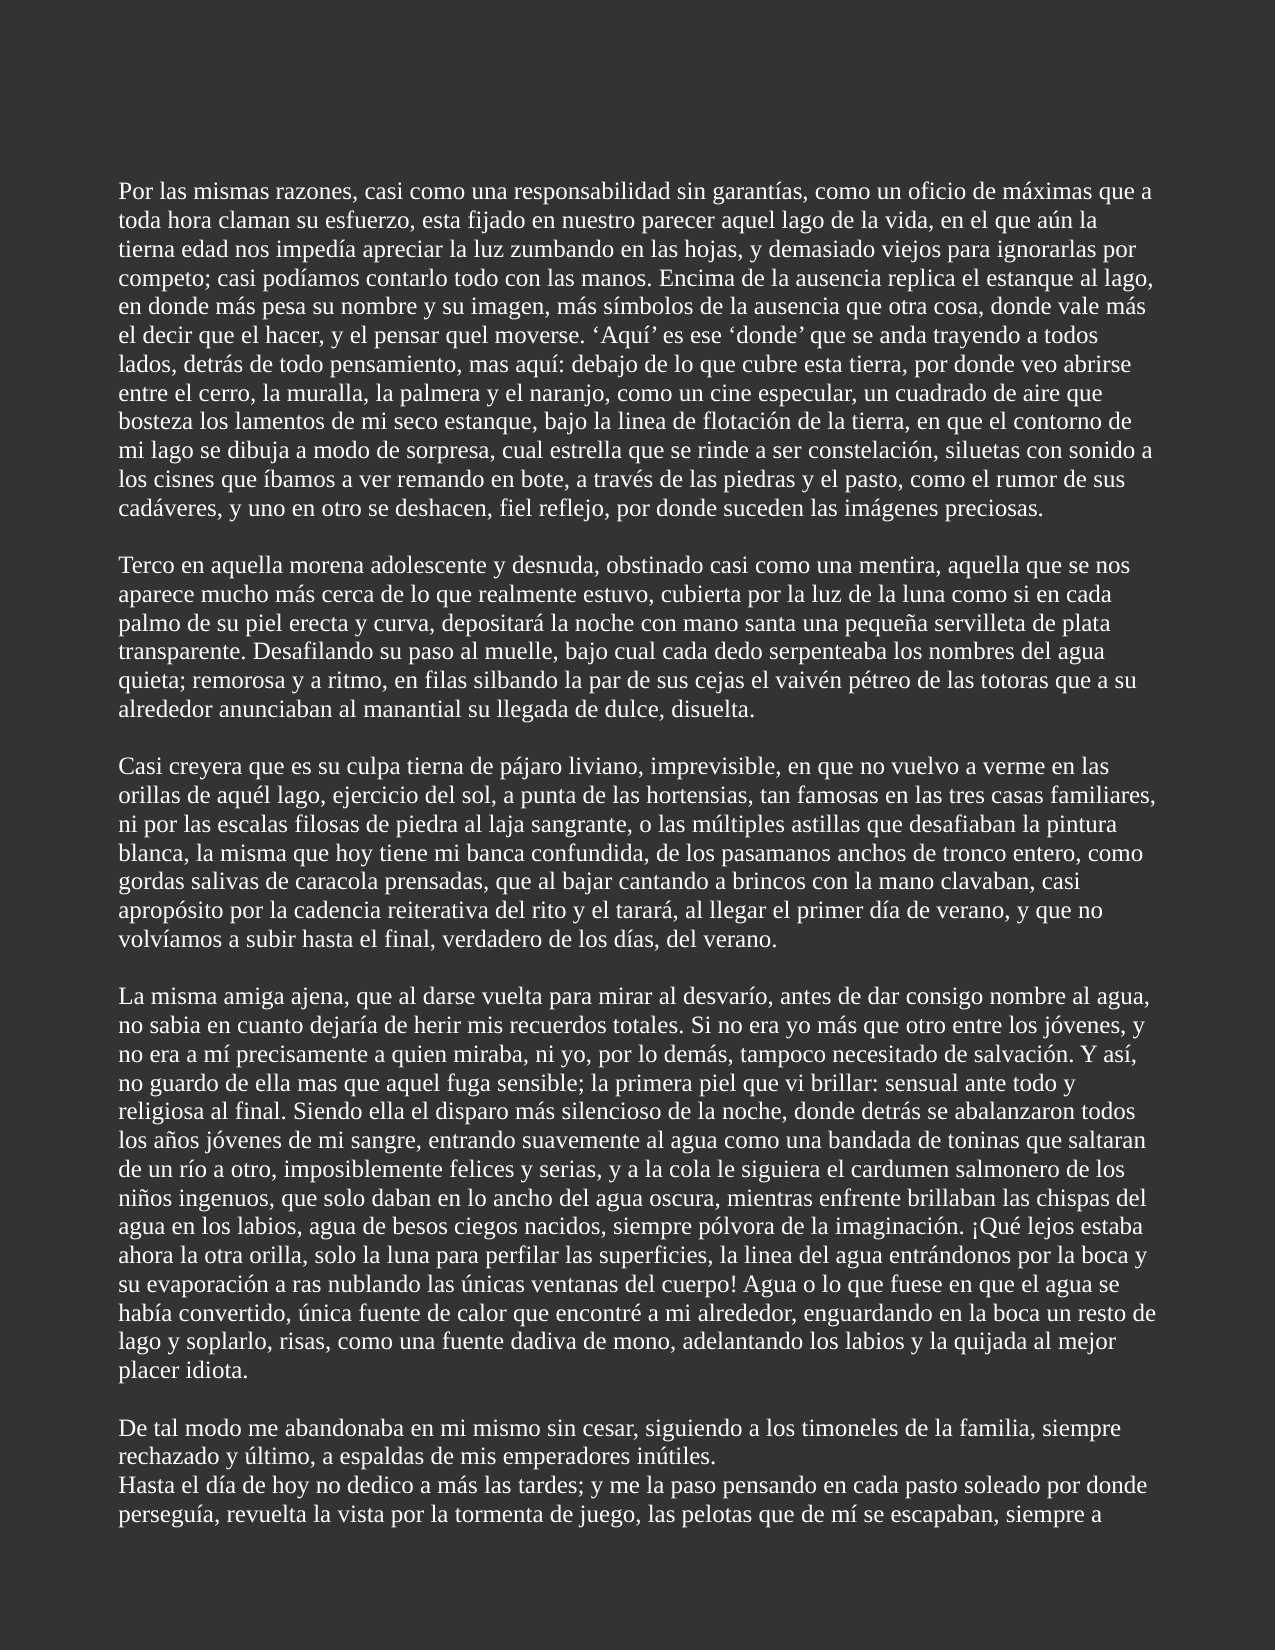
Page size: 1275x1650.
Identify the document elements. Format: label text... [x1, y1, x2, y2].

text La misma amiga ajena, que al darse vuelta para mirar al desvarío, antes de dar consigo nombre al agua, no sabia en cuanto dejaría de herir mis recuerdos totales. Si no era yo más que otro entre los jóvenes, y no era a mí precisamente a quien miraba, ni yo, por lo demás, tampoco necesitado de salvación. Y así, no guardo de ella mas que aquel fuga sensible; la primera piel que vi brillar: sensual ante todo y religiosa al final. Siendo ella el disparo más silencioso de la noche, donde detrás se abalanzaron todos los años jóvenes de mi sangre, entrando suavemente al agua como una bandada de toninas que saltaran de un río a otro, imposiblemente felices y serias, y a la cola le siguiera el cardumen salmonero de los niños ingenuos, que solo daban en lo ancho del agua oscura, mientras enfrente brillaban las chispas del agua en los labios, agua de besos ciegos nacidos, siempre pólvora de la imaginación. ¡Qué lejos estaba ahora la otra orilla, solo la luna para perfilar las superficies, la linea del agua entrándonos por la boca y su evaporación a ras nublando las únicas ventanas del cuerpo! Agua o lo que fuese en que el agua se había convertido, única fuente de calor que encontré a mi alrededor, enguardando en la boca un resto de lago y soplarlo, risas, como una fuente dadiva de mono, adelantando los labios y la quijada al mejor placer idiota. [118, 981, 1157, 1384]
text Hasta el día de hoy no dedico a más las tardes; y me la paso pensando en cada pasto soleado por donde perseguía, revuelta la vista por la tormenta de juego, las pelotas que de mí se escapaban, siempre a [118, 1470, 1157, 1528]
text Por las mismas razones, casi como una responsabilidad sin garantías, como un oficio de máximas que a toda hora claman su esfuerzo, esta fijado en nuestro parecer aquel lago de la vida, en el que aún la tierna edad nos impedía apreciar la luz zumbando en las hojas, y demasiado viejos para ignorarlas por competo; casi podíamos contarlo todo con las manos. Encima de la ausencia replica el estanque al lago, en donde más pesa su nombre y su imagen, más símbolos de la ausencia que otra cosa, donde vale más el decir que el hacer, y el pensar quel moverse. ‘Aquí’ es ese ‘donde’ que se anda trayendo a todos lados, detrás de todo pensamiento, mas aquí: debajo de lo que cubre esta tierra, por donde veo abrirse entre el cerro, la muralla, la palmera y el naranjo, como un cine especular, un cuadrado de aire que bosteza los lamentos de mi seco estanque, bajo la linea de flotación de la tierra, en que el contorno de mi lago se dibuja a modo de sorpresa, cual estrella que se rinde a ser constelación, siluetas con sonido a los cisnes que íbamos a ver remando en bote, a través de las piedras y el pasto, como el rumor de sus cadáveres, y uno en otro se deshacen, fiel reflejo, por donde suceden las imágenes preciosas. [118, 176, 1157, 521]
text Casi creyera que es su culpa tierna de pájaro liviano, imprevisible, en que no vuelvo a verme en las orillas de aquél lago, ejercicio del sol, a punta de las hortensias, tan famosas en las tres casas familiares, ni por las escalas filosas de piedra al laja sangrante, o las múltiples astillas que desafiaban la pintura blanca, la misma que hoy tiene mi banca confundida, de los pasamanos anchos de tronco entero, como gordas salivas de caracola prensadas, que al bajar cantando a brincos con la mano clavaban, casi apropósito por la cadencia reiterativa del rito y el tarará, al llegar el primer día de verano, y que no volvíamos a subir hasta el final, verdadero de los días, del verano. [118, 751, 1157, 953]
text Terco en aquella morena adolescente y desnuda, obstinado casi como una mentira, aquella que se nos aparece mucho más cerca de lo que realmente estuvo, cubierta por la luz de la luna como si en cada palmo de su piel erecta y curva, depositará la noche con mano santa una pequeña servilleta de plata transparente. Desafilando su paso al muelle, bajo cual cada dedo serpenteaba los nombres del agua quieta; remorosa y a ritmo, en filas silbando la par de sus cejas el vaivén pétreo de las totoras que a su alrededor anunciaban al manantial su llegada de dulce, disuelta. [118, 550, 1157, 723]
text De tal modo me abandonaba en mi mismo sin cesar, siguiendo a los timoneles de la familia, siempre rechazado y último, a espaldas de mis emperadores inútiles. [118, 1413, 1157, 1470]
